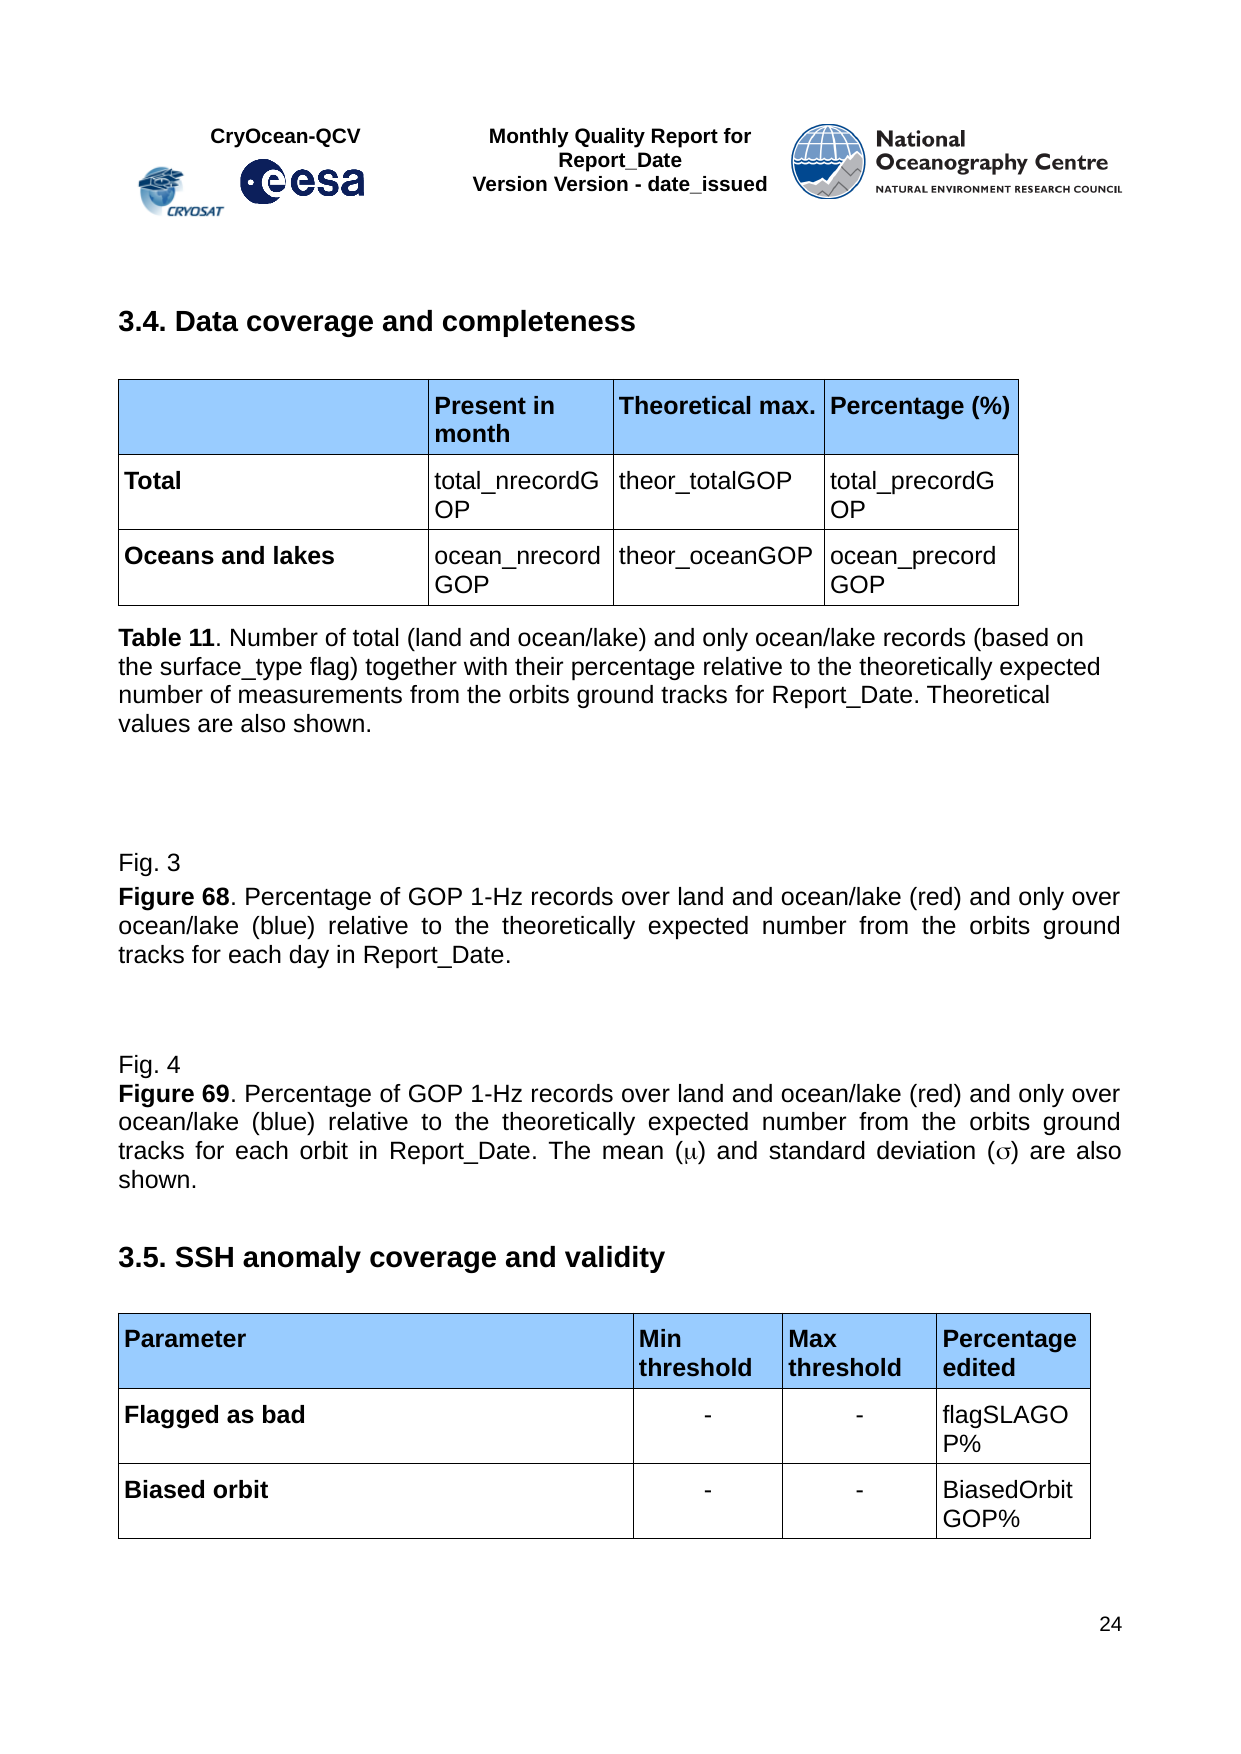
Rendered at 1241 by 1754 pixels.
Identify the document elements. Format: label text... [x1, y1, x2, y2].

table_header Theoretical max. [614, 380, 824, 454]
table_cell Total [119, 455, 428, 529]
table_cell theor_totalGOP [614, 455, 824, 529]
table_header Max threshold [783, 1314, 936, 1388]
table_cell Flagged as bad [119, 1389, 633, 1463]
table_cell - [783, 1389, 936, 1463]
table_header Parameter [119, 1314, 633, 1388]
table_cell total_nrecordGOP [429, 455, 613, 529]
text Fig. 3 [118, 848, 1122, 876]
text Figure 69. Percentage of GOP 1-Hz records over land and ocean/lake (red) and only over ocean/lake (blue) relative to the theoretically expected number from the orbits ground tracks for each orbit in Report_Date. The mean (μ) and standard deviation (σ) are also shown. [118, 1078, 1122, 1194]
table_cell ocean_precordGOP [825, 530, 1018, 604]
table_cell theor_oceanGOP [614, 530, 824, 604]
table_header Min threshold [634, 1314, 782, 1388]
table_cell - [634, 1464, 782, 1538]
table_header Percentage (%) [825, 380, 1018, 454]
table_cell Biased orbit [119, 1464, 633, 1538]
table_header Present in month [429, 380, 613, 454]
text 3.5. SSH anomaly coverage and validity [118, 1240, 1122, 1274]
text 3.4. Data coverage and completeness [118, 304, 1122, 337]
table_cell Oceans and lakes [119, 530, 428, 604]
text Fig. 4 [118, 1050, 1122, 1078]
table_cell total_precordGOP [825, 455, 1018, 529]
table_header [119, 380, 428, 454]
picture [118, 159, 364, 224]
table_cell - [783, 1464, 936, 1538]
table_cell BiasedOrbitGOP% [937, 1464, 1090, 1538]
text Figure 68. Percentage of GOP 1-Hz records over land and ocean/lake (red) and only over ocean/lake (blue) relative to the theoretically expected number from the orbits ground tracks for each day in Report_Date. [118, 882, 1122, 969]
table_cell flagSLAGOP% [937, 1389, 1090, 1463]
table_header Percentage edited [937, 1314, 1090, 1388]
text Table 11. Number of total (land and ocean/lake) and only ocean/lake records (based on the surface_type flag) together with their percentage relative to the theoretically expected number of measurements from the orbits ground tracks for Report_Date. Theoretical values are also shown. [118, 623, 1122, 738]
table_cell ocean_nrecordGOP [429, 530, 613, 604]
table_cell - [634, 1389, 782, 1463]
